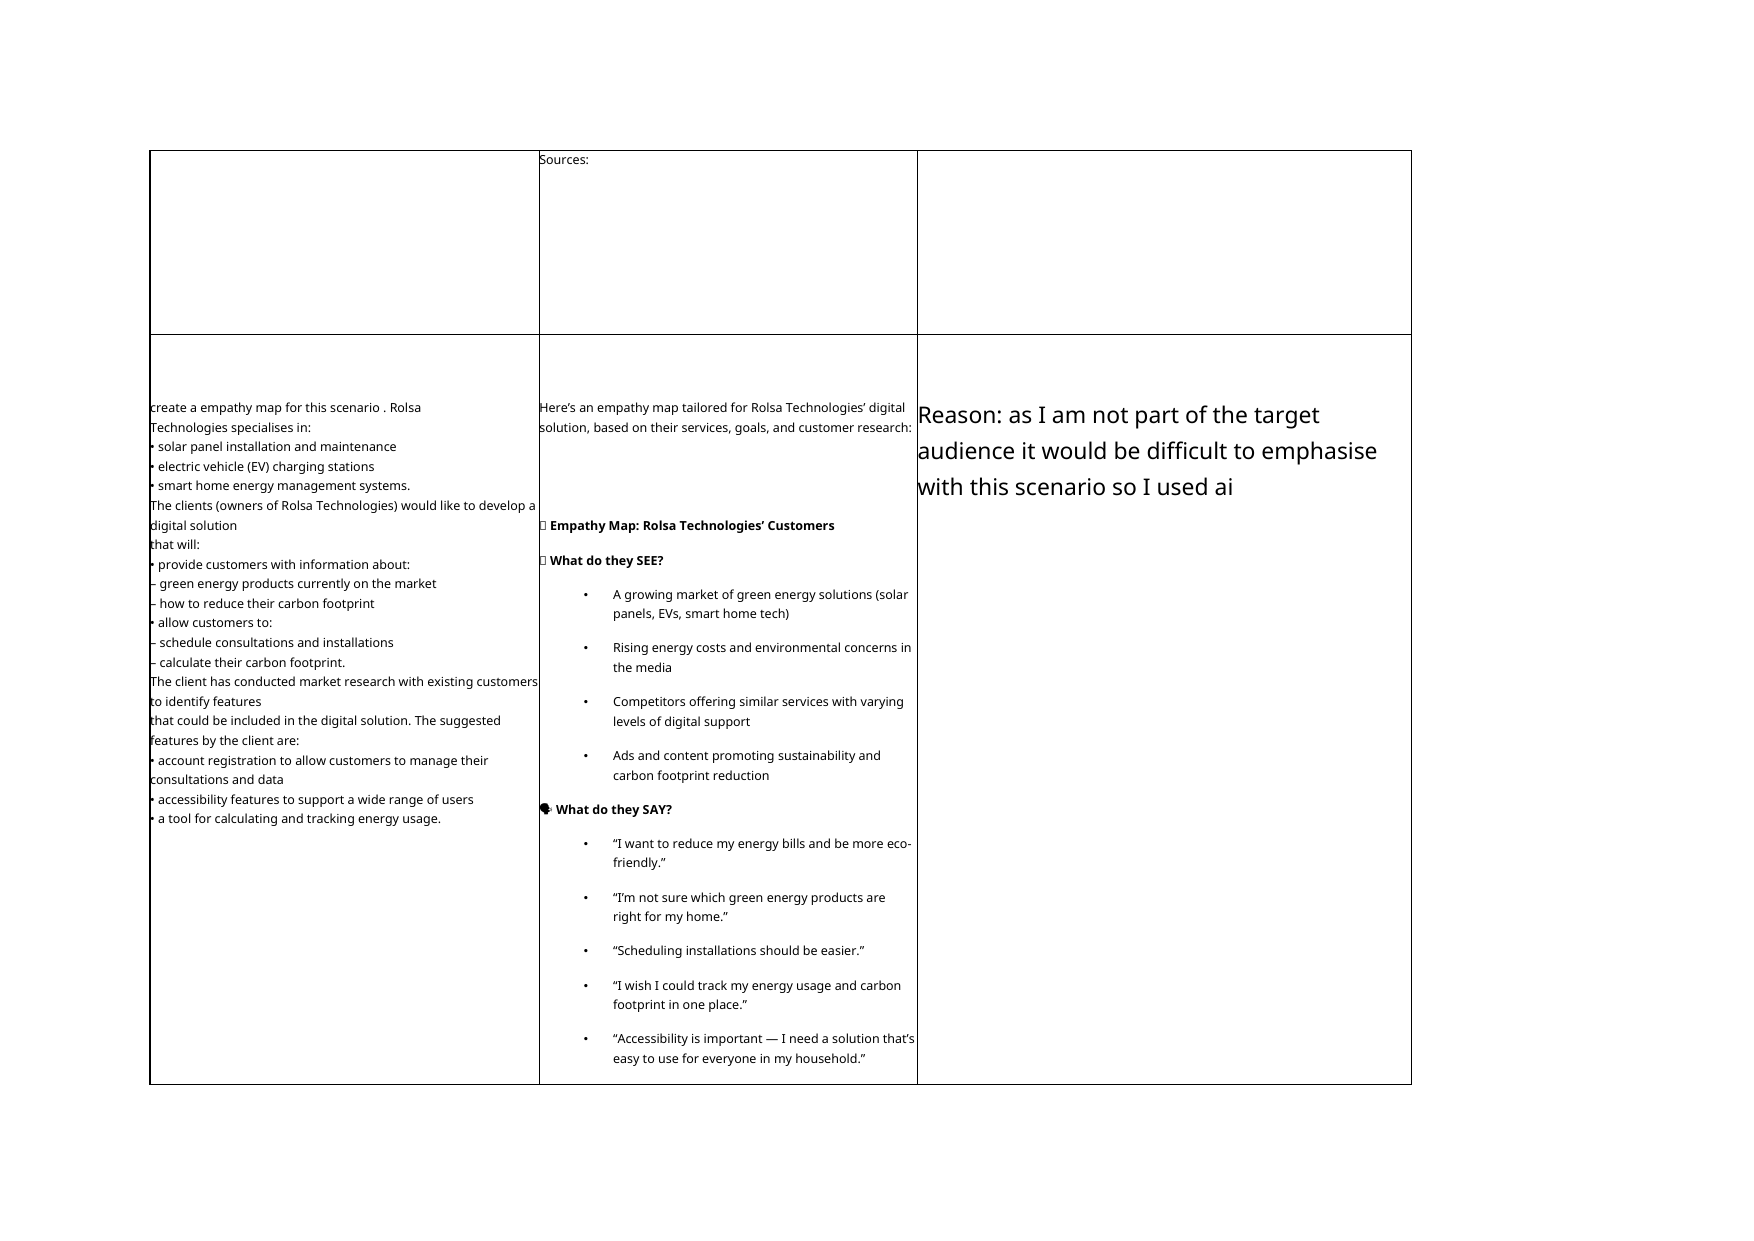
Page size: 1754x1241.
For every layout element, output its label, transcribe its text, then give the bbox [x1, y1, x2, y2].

table_cell Here’s an empathy map tailored for Rolsa Technologies’ digital solution, based on their services, goals, and customer research: 🧠 Empathy Map: Rolsa Technologies’ Customers 👀 What do they SEE? A growing market of green energy solutions (solar panels, EVs, smart home tech) Rising energy costs and environmental concerns in the media Competitors offering similar services with varying levels of digital support Ads and content promoting sustainability and carbon footprint reduction 🗣️ What do they SAY? “I want to reduce my energy bills and be more eco-friendly.” “I’m not sure which green energy products are right for my home.” “Scheduling installations should be easier.” “I wish I could track my energy usage and carbon footprint in one place.” “Accessibility is important — I need a solution that’s easy to use for everyone in my household.” 🧏 What do they HEAR? Recommendations from friends, family, or influencers about going green News about climate change and government incentives for renewable energy Feedback from other customers about the ease or difficulty of using similar services Industry buzz around smart homes and EV integration 🤔 What do they THINK and FEEL? Motivated to make environmentally responsible choices Curious but sometimes overwhelmed by technical jargon or too many product options Concerned about upfront costs and long-term savings Want to feel empowered and in control of their energy usage Desire a seamless, trustworthy, and informative digital experience 🎯 Customer Goals and Needs Understand and compare green energy products Reduce carbon footprint and energy bills Easily schedule and manage consultations/installations Track energy usage and environmental impact Access a user-friendly, inclusive platform 😟 Pain Points Confusion over product benefits and compatibility Difficulty scheduling or managing services Lack of visibility into energy consumption Accessibility barriers for some users Fragmented or outdated digital tools Would you like this turned into a visual diagram or formatted for a presentation? [540, 335, 917, 1084]
table_cell [918, 151, 1411, 333]
table_cell Reason: as I am not part of the target audience it would be difficult to emphasise with this scenario so I used ai [918, 335, 1411, 1084]
table_cell create a empathy map for this scenario . Rolsa Technologies specialises in: • solar panel installation and maintenance • electric vehicle (EV) charging stations • smart home energy management systems. The clients (owners of Rolsa Technologies) would like to develop a digital solution that will: • provide customers with information about: – green energy products currently on the market – how to reduce their carbon footprint • allow customers to: – schedule consultations and installations – calculate their carbon footprint. The client has conducted market research with existing customers to identify features that could be included in the digital solution. The suggested features by the client are: • account registration to allow customers to manage their consultations and data • accessibility features to support a wide range of users • a tool for calculating and tracking energy usage. [151, 335, 539, 1084]
table_cell [151, 151, 539, 333]
table_cell Sources: [540, 151, 917, 333]
